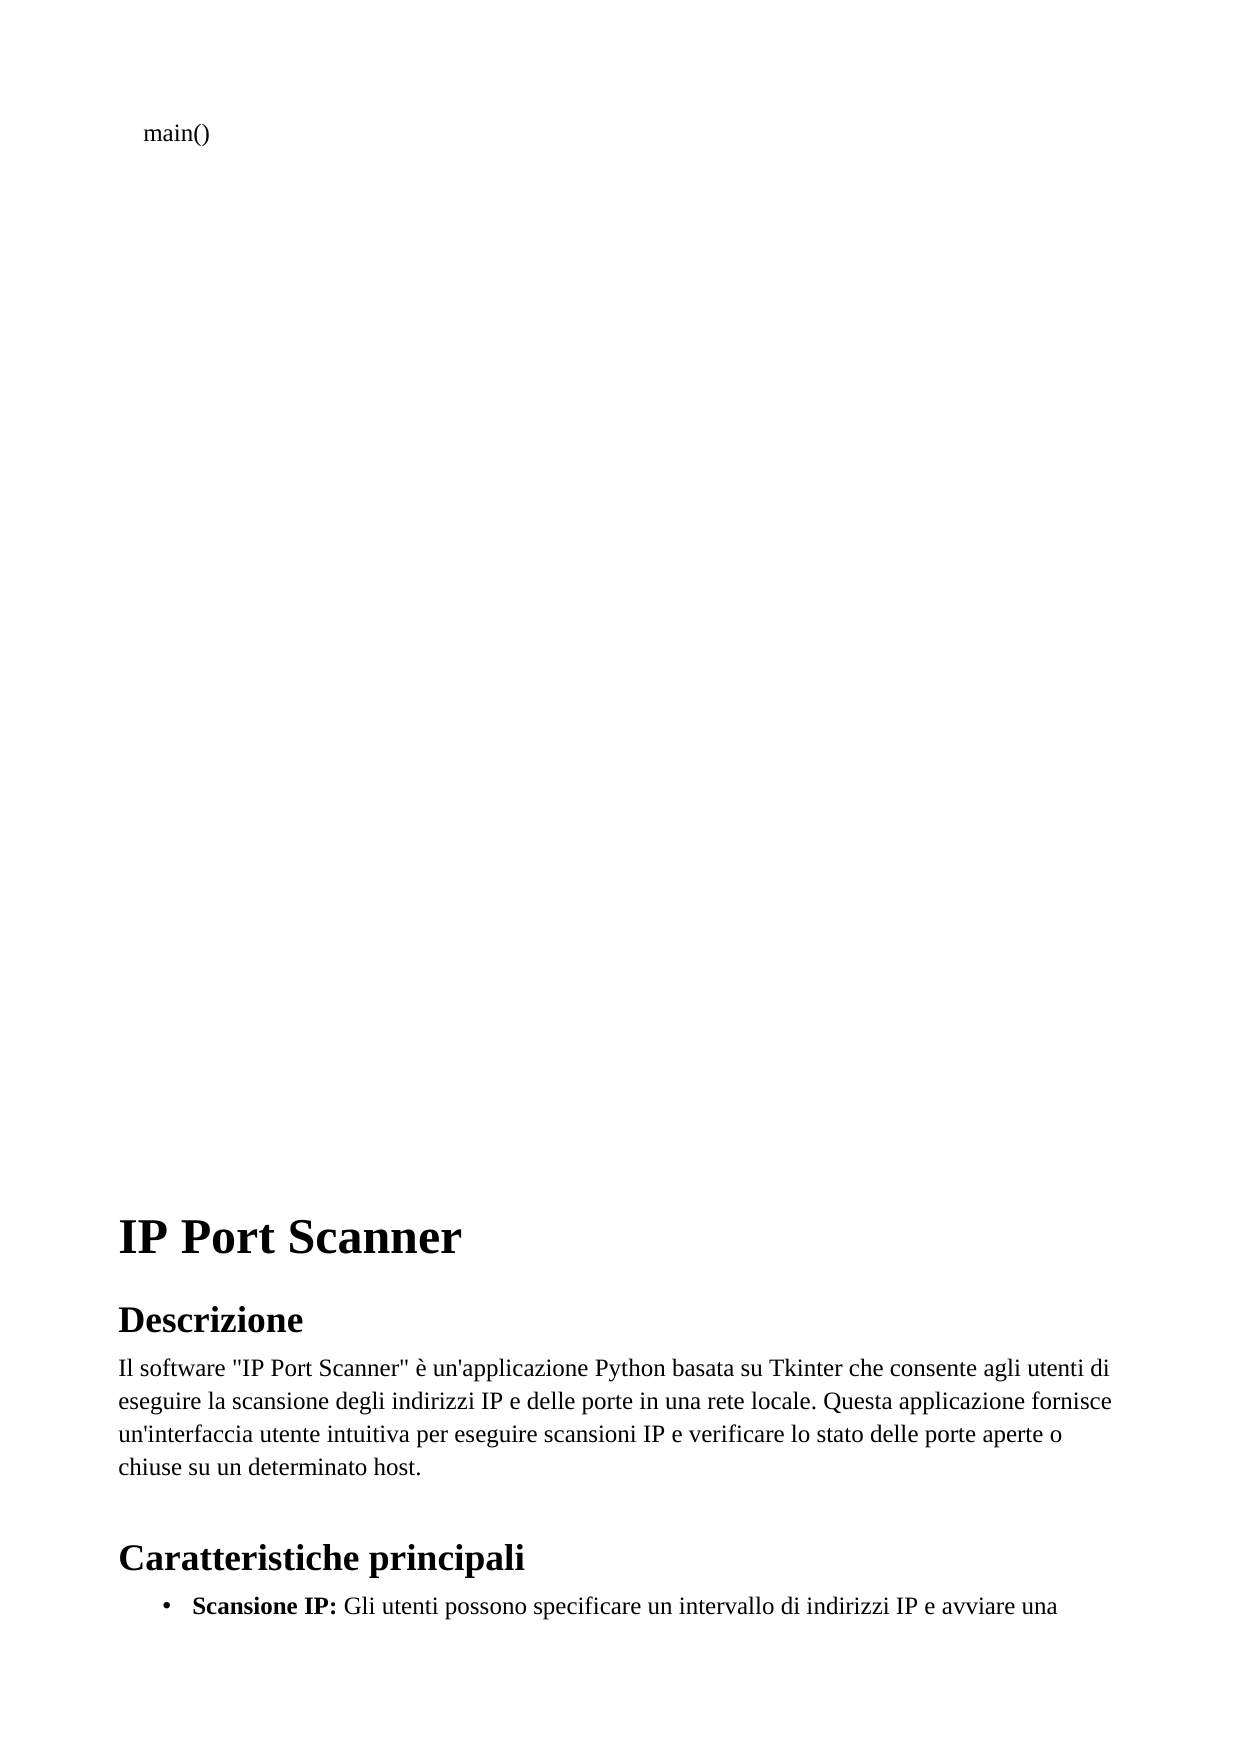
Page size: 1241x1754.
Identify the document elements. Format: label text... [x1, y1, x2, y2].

text Il software "IP Port Scanner" è un'applicazione Python basata su Tkinter che consente agli utenti di eseguire la scansione degli indirizzi IP e delle porte in una rete locale. Questa applicazione fornisce un'interfaccia utente intuitiva per eseguire scansioni IP e verificare lo stato delle porte aperte o chiuse su un determinato host. [118, 1353, 1122, 1481]
subtitle IP Port Scanner [118, 1207, 1122, 1264]
list Scansione IP: Gli utenti possono specificare un intervallo di indirizzi IP e avviare una [162, 1591, 1122, 1620]
subtitle Descrizione [118, 1298, 1122, 1341]
text main() [118, 118, 1122, 147]
subtitle Caratteristiche principali [118, 1536, 1122, 1579]
